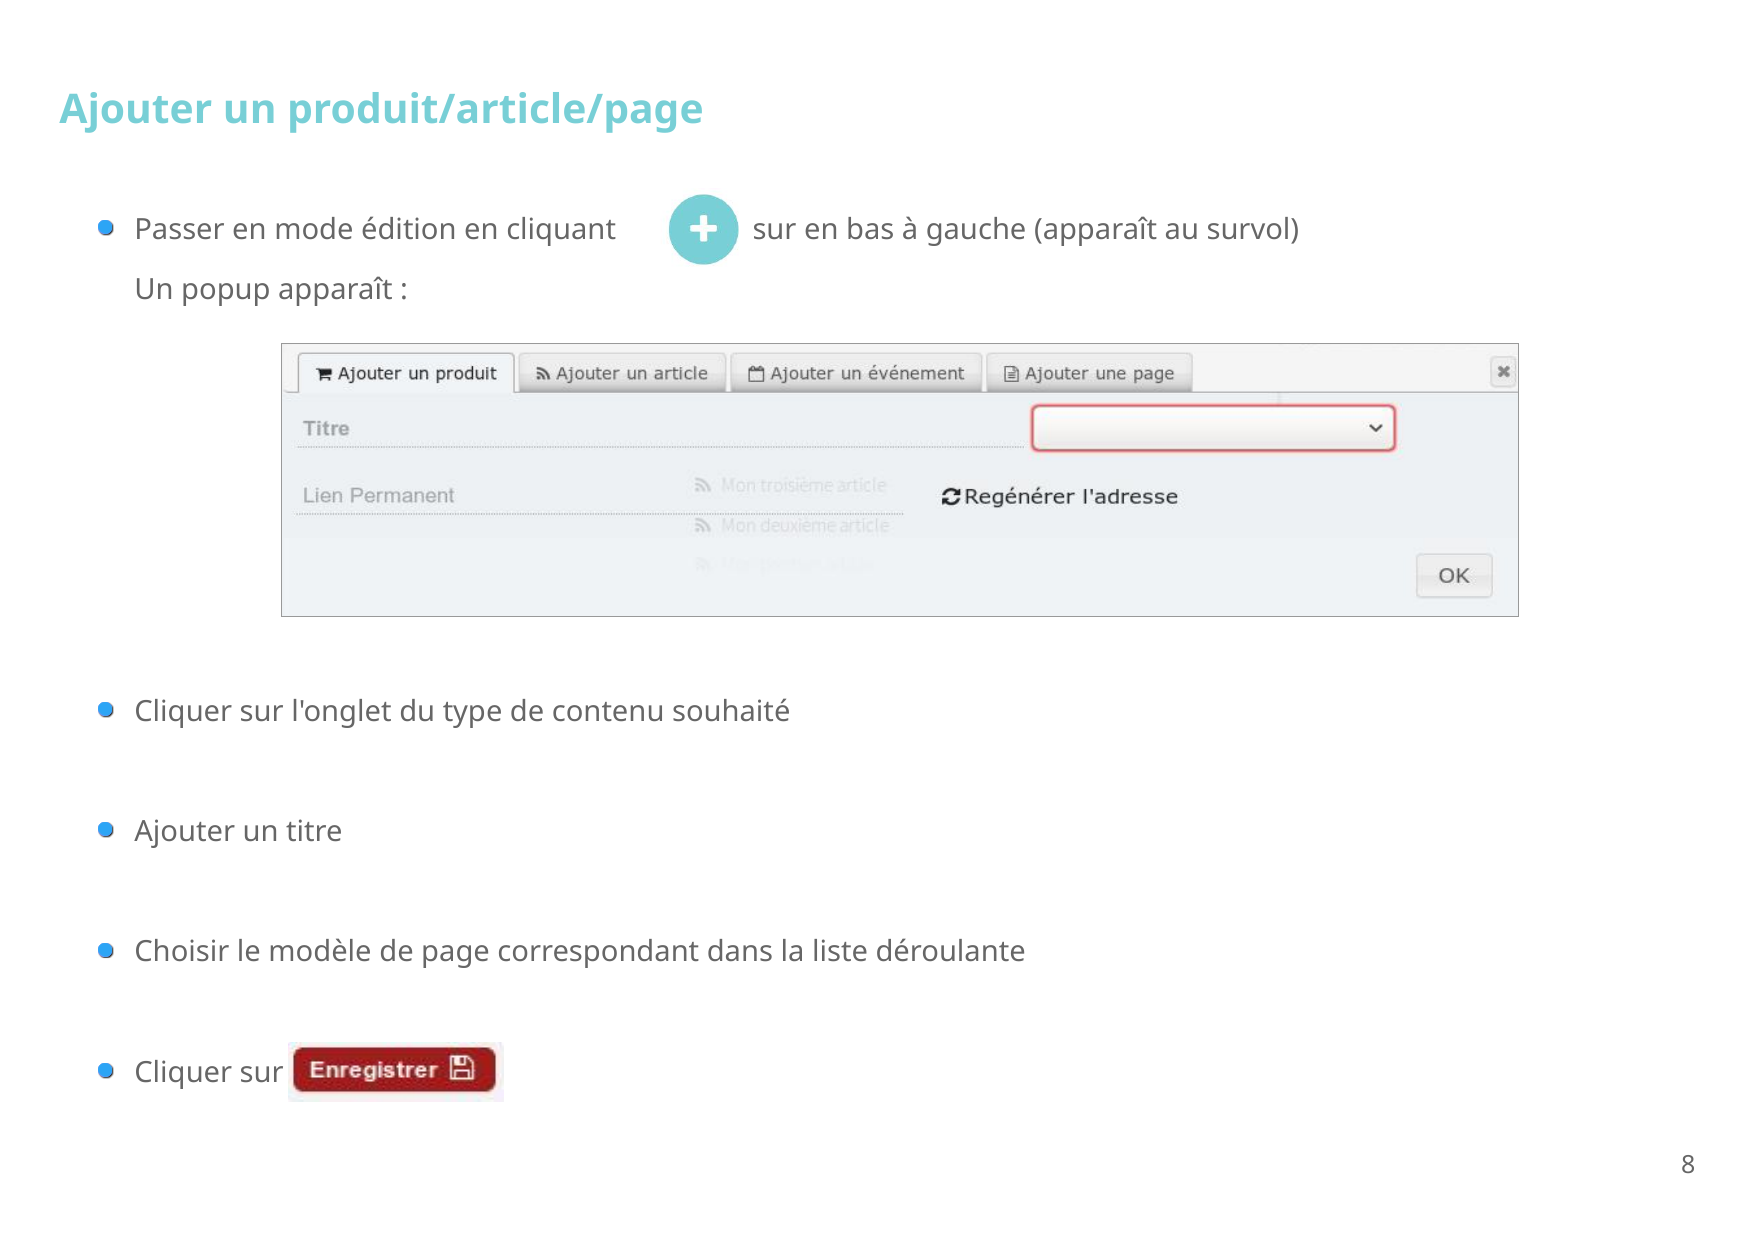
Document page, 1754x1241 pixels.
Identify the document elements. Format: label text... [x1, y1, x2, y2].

list [504, 1051, 1695, 1091]
picture [282, 344, 1518, 616]
list Cliquer sur l'onglet du type de contenu souhaité [97, 690, 1695, 729]
picture [97, 942, 115, 959]
picture [97, 1062, 115, 1080]
list Cliquer sur [97, 1051, 288, 1091]
list Passer en mode édition en cliquant [97, 208, 660, 248]
picture [97, 821, 115, 839]
picture [660, 188, 743, 269]
picture [288, 1042, 504, 1102]
picture [97, 701, 115, 719]
subtitle Ajouter un produit/article/page [59, 80, 1695, 136]
list Choisir le modèle de page correspondant dans la liste déroulante [97, 931, 1695, 970]
list sur en bas à gauche (apparaît au survol) [743, 208, 1695, 248]
picture [97, 219, 115, 237]
list Un popup apparaît : [97, 268, 1695, 308]
list Ajouter un titre [97, 810, 1695, 850]
